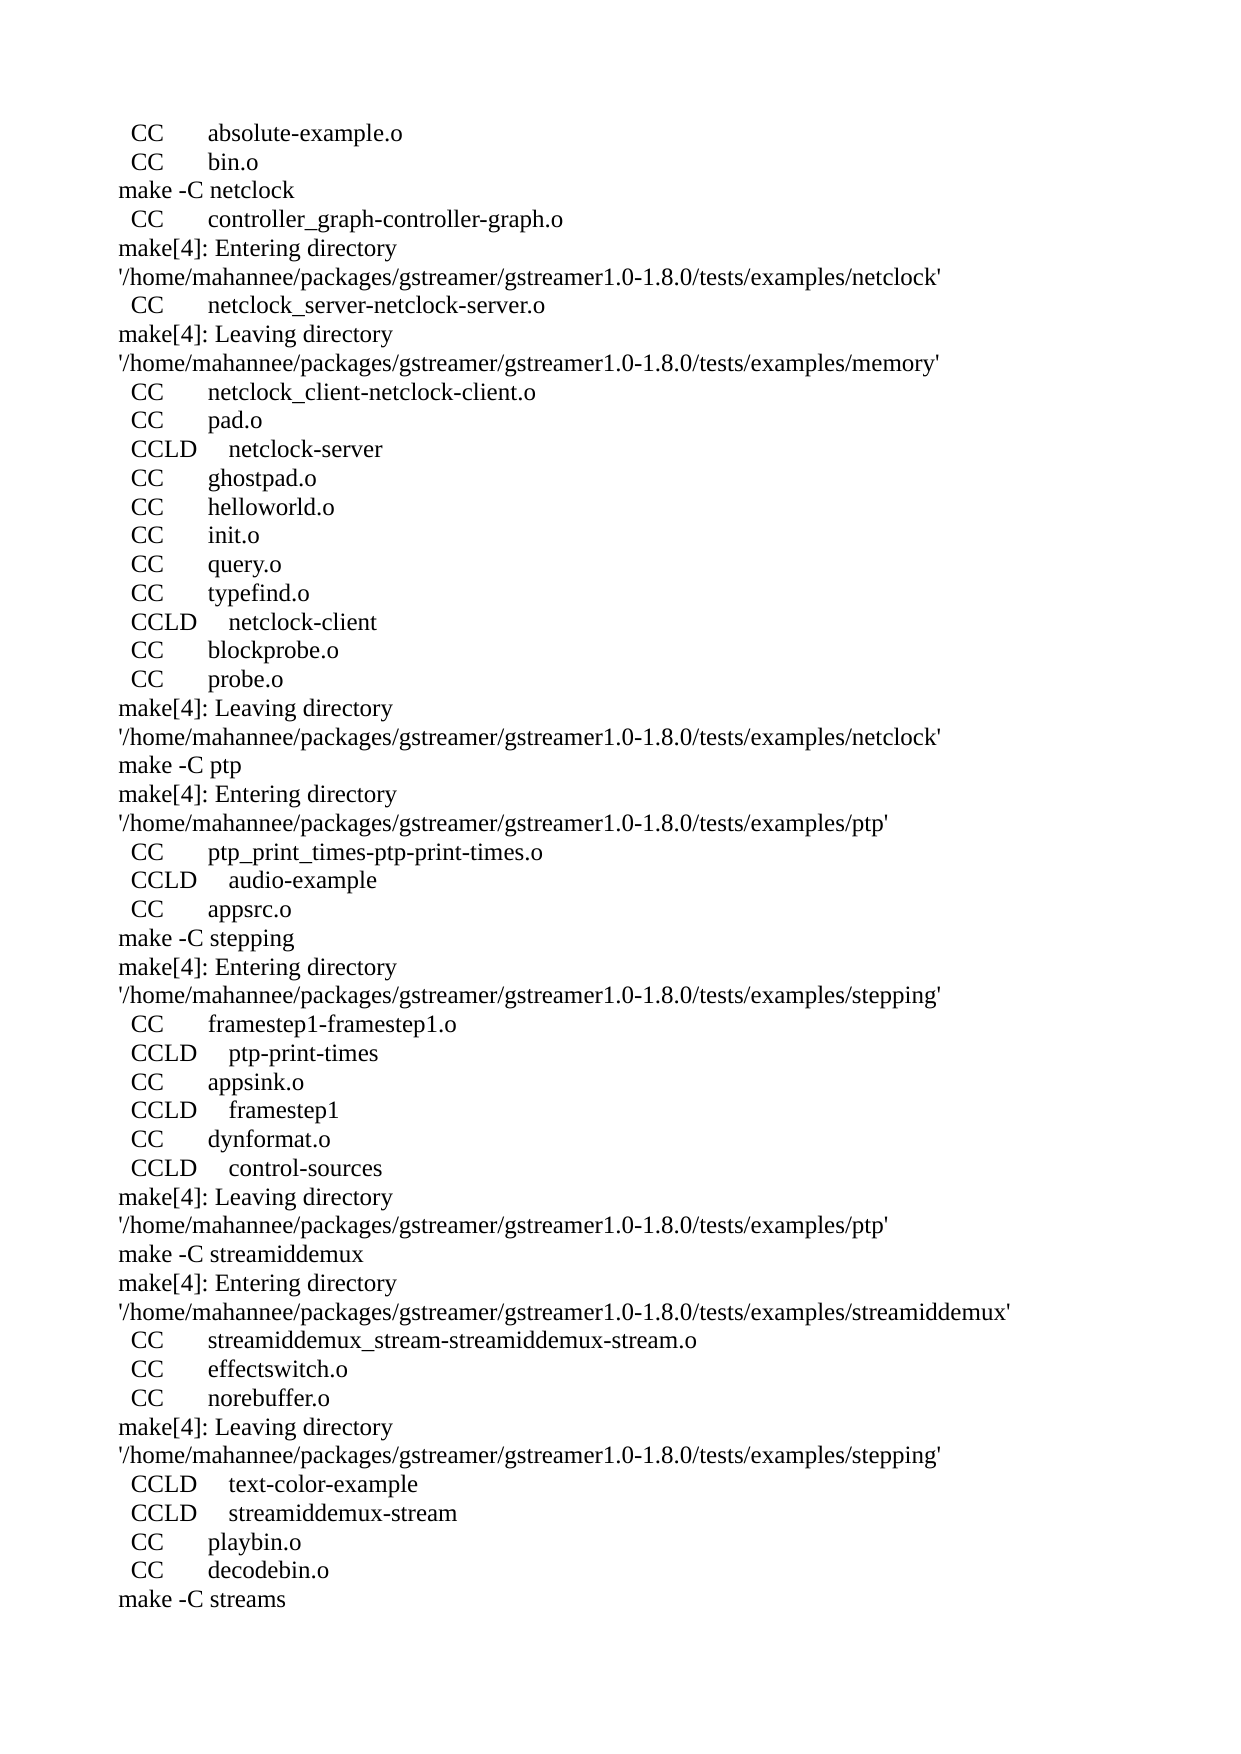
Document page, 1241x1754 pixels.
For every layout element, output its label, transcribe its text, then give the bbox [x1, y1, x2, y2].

text make -C streamiddemux [118, 1239, 1122, 1268]
text CC query.o [118, 549, 1122, 578]
text make -C streams [118, 1584, 1122, 1613]
text make[4]: Entering directory '/home/mahannee/packages/gstreamer/gstreamer1.0-1.8.0/tests/examples/ptp' [118, 779, 1122, 837]
text make[4]: Entering directory '/home/mahannee/packages/gstreamer/gstreamer1.0-1.8.0/tests/examples/stepping' [118, 952, 1122, 1009]
text CC controller_graph-controller-graph.o [118, 204, 1122, 233]
text make -C stepping [118, 923, 1122, 952]
text CC bin.o [118, 147, 1122, 176]
text CCLD framestep1 [118, 1096, 1122, 1124]
text CC netclock_server-netclock-server.o [118, 291, 1122, 319]
text CC blockprobe.o [118, 636, 1122, 664]
text CC ptp_print_times-ptp-print-times.o [118, 837, 1122, 866]
text CC framestep1-framestep1.o [118, 1009, 1122, 1038]
text CC ghostpad.o [118, 463, 1122, 492]
text CC dynformat.o [118, 1124, 1122, 1153]
text make[4]: Leaving directory '/home/mahannee/packages/gstreamer/gstreamer1.0-1.8.0/tests/examples/ptp' [118, 1182, 1122, 1239]
text CCLD streamiddemux-stream [118, 1498, 1122, 1527]
text CC helloworld.o [118, 492, 1122, 521]
text CC decodebin.o [118, 1556, 1122, 1584]
text CCLD audio-example [118, 866, 1122, 894]
text make -C ptp [118, 751, 1122, 779]
text CC streamiddemux_stream-streamiddemux-stream.o [118, 1326, 1122, 1354]
text CC init.o [118, 521, 1122, 549]
text make[4]: Leaving directory '/home/mahannee/packages/gstreamer/gstreamer1.0-1.8.0/tests/examples/netclock' [118, 693, 1122, 751]
text CC appsrc.o [118, 894, 1122, 923]
text CC typefind.o [118, 578, 1122, 607]
text make[4]: Entering directory '/home/mahannee/packages/gstreamer/gstreamer1.0-1.8.0/tests/examples/streamiddemux' [118, 1268, 1122, 1326]
text CCLD netclock-server [118, 434, 1122, 463]
text CC absolute-example.o [118, 118, 1122, 147]
text CCLD netclock-client [118, 607, 1122, 636]
text make -C netclock [118, 176, 1122, 204]
text CC pad.o [118, 406, 1122, 434]
text CC norebuffer.o [118, 1383, 1122, 1412]
text CC netclock_client-netclock-client.o [118, 377, 1122, 406]
text CC playbin.o [118, 1527, 1122, 1556]
text CCLD control-sources [118, 1153, 1122, 1182]
text CC effectswitch.o [118, 1354, 1122, 1383]
text make[4]: Leaving directory '/home/mahannee/packages/gstreamer/gstreamer1.0-1.8.0/tests/examples/memory' [118, 319, 1122, 377]
text CCLD text-color-example [118, 1469, 1122, 1498]
text CC probe.o [118, 664, 1122, 693]
text CCLD ptp-print-times [118, 1038, 1122, 1067]
text make[4]: Leaving directory '/home/mahannee/packages/gstreamer/gstreamer1.0-1.8.0/tests/examples/stepping' [118, 1412, 1122, 1469]
text make[4]: Entering directory '/home/mahannee/packages/gstreamer/gstreamer1.0-1.8.0/tests/examples/netclock' [118, 233, 1122, 291]
text CC appsink.o [118, 1067, 1122, 1096]
